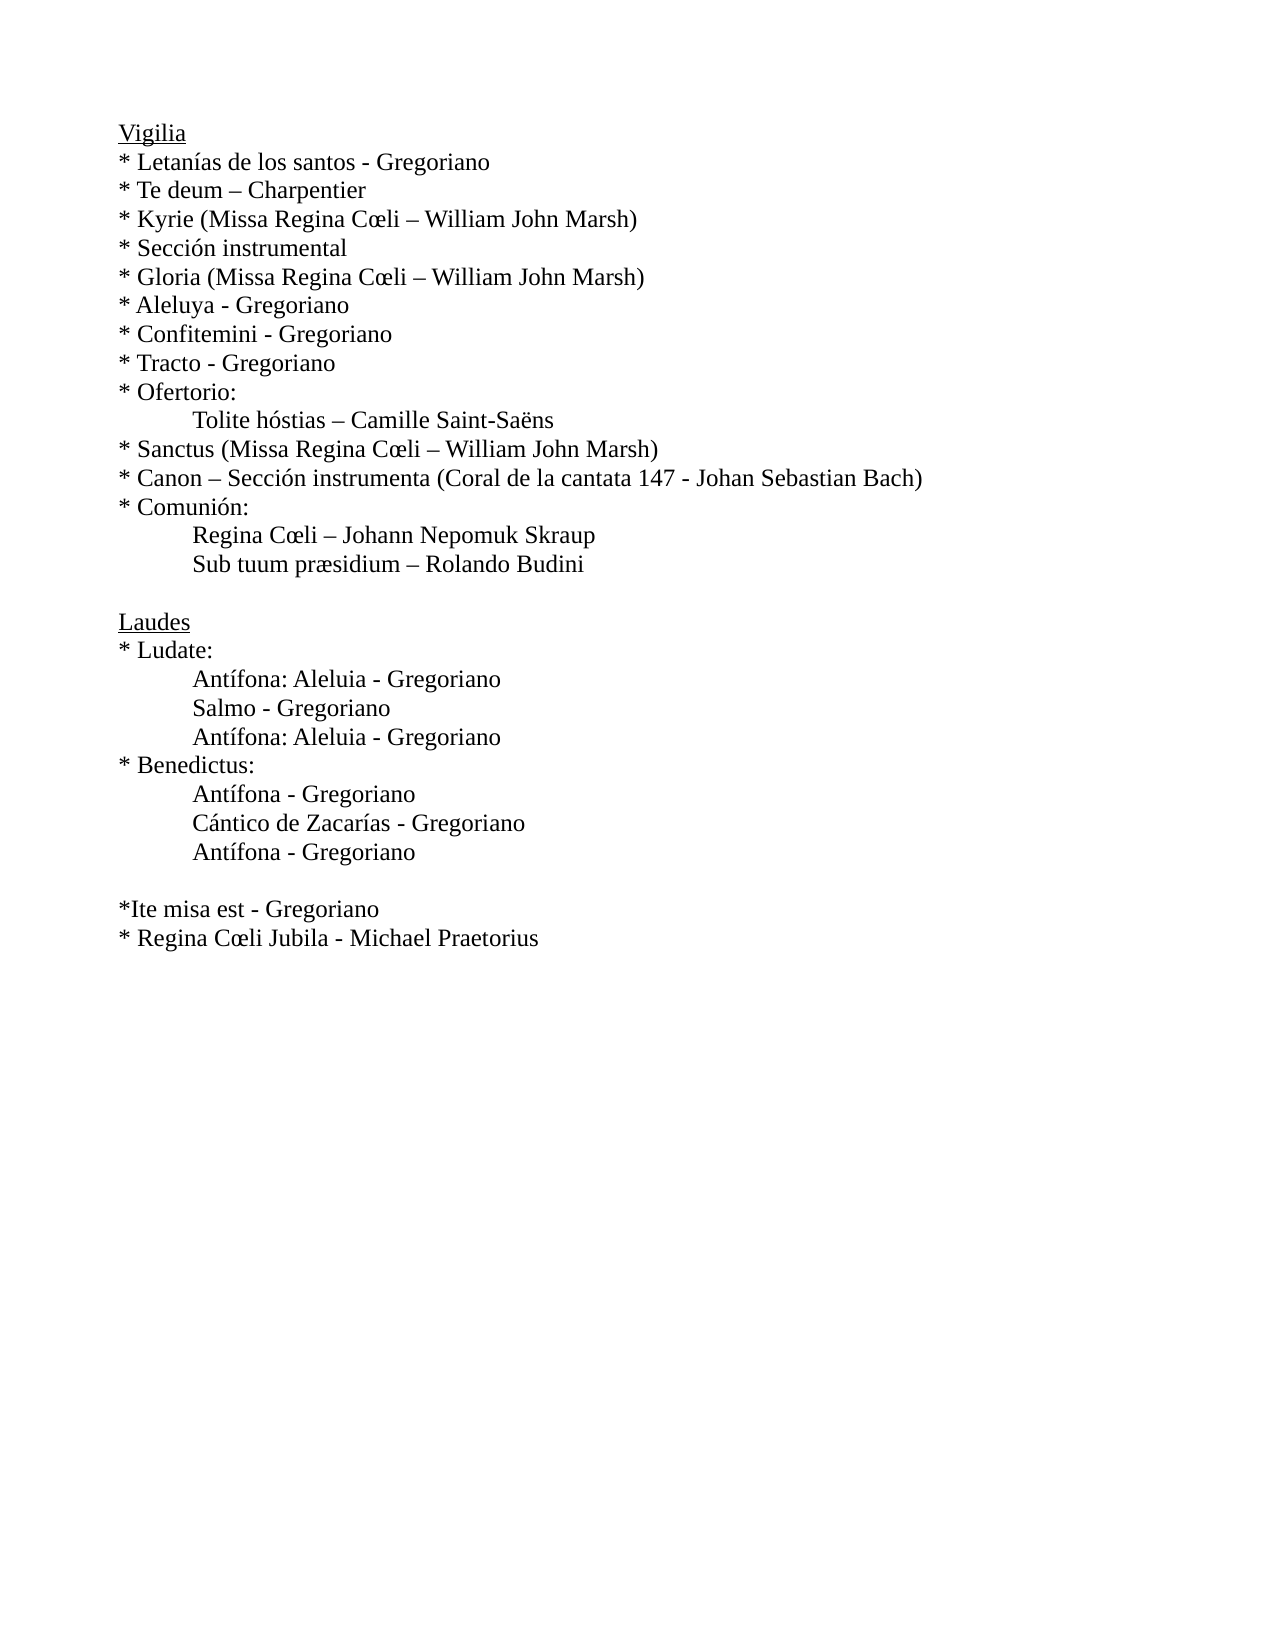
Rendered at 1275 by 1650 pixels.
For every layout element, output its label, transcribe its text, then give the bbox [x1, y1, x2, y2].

text * Ludate: [118, 636, 1157, 664]
text *Ite misa est - Gregoriano [118, 894, 1157, 923]
text * Sanctus (Missa Regina Cœli – William John Marsh) [118, 434, 1157, 463]
text Tolite hóstias – Camille Saint-Saëns [118, 406, 1157, 434]
text * Te deum – Charpentier [118, 176, 1157, 204]
text * Kyrie (Missa Regina Cœli – William John Marsh) [118, 204, 1157, 233]
text * Tracto - Gregoriano [118, 348, 1157, 377]
text Antífona - Gregoriano [118, 837, 1157, 866]
text * Confitemini - Gregoriano [118, 319, 1157, 348]
text * Canon – Sección instrumenta (Coral de la cantata 147 - Johan Sebastian Bach) [118, 463, 1157, 492]
text Sub tuum præsidium – Rolando Budini [118, 549, 1157, 578]
text Regina Cœli – Johann Nepomuk Skraup [118, 521, 1157, 549]
text * Benedictus: [118, 751, 1157, 779]
text Vigilia [118, 118, 1157, 147]
text * Comunión: [118, 492, 1157, 521]
text * Sección instrumental [118, 233, 1157, 262]
text Antífona: Aleluia - Gregoriano [118, 664, 1157, 693]
text * Regina Cœli Jubila - Michael Praetorius [118, 923, 1157, 952]
text * Gloria (Missa Regina Cœli – William John Marsh) [118, 262, 1157, 291]
text * Letanías de los santos - Gregoriano [118, 147, 1157, 176]
text Laudes [118, 607, 1157, 636]
text Antífona - Gregoriano [118, 779, 1157, 808]
text Cántico de Zacarías - Gregoriano [118, 808, 1157, 837]
text * Aleluya - Gregoriano [118, 291, 1157, 319]
text Salmo - Gregoriano [118, 693, 1157, 722]
text Antífona: Aleluia - Gregoriano [118, 722, 1157, 751]
text * Ofertorio: [118, 377, 1157, 406]
